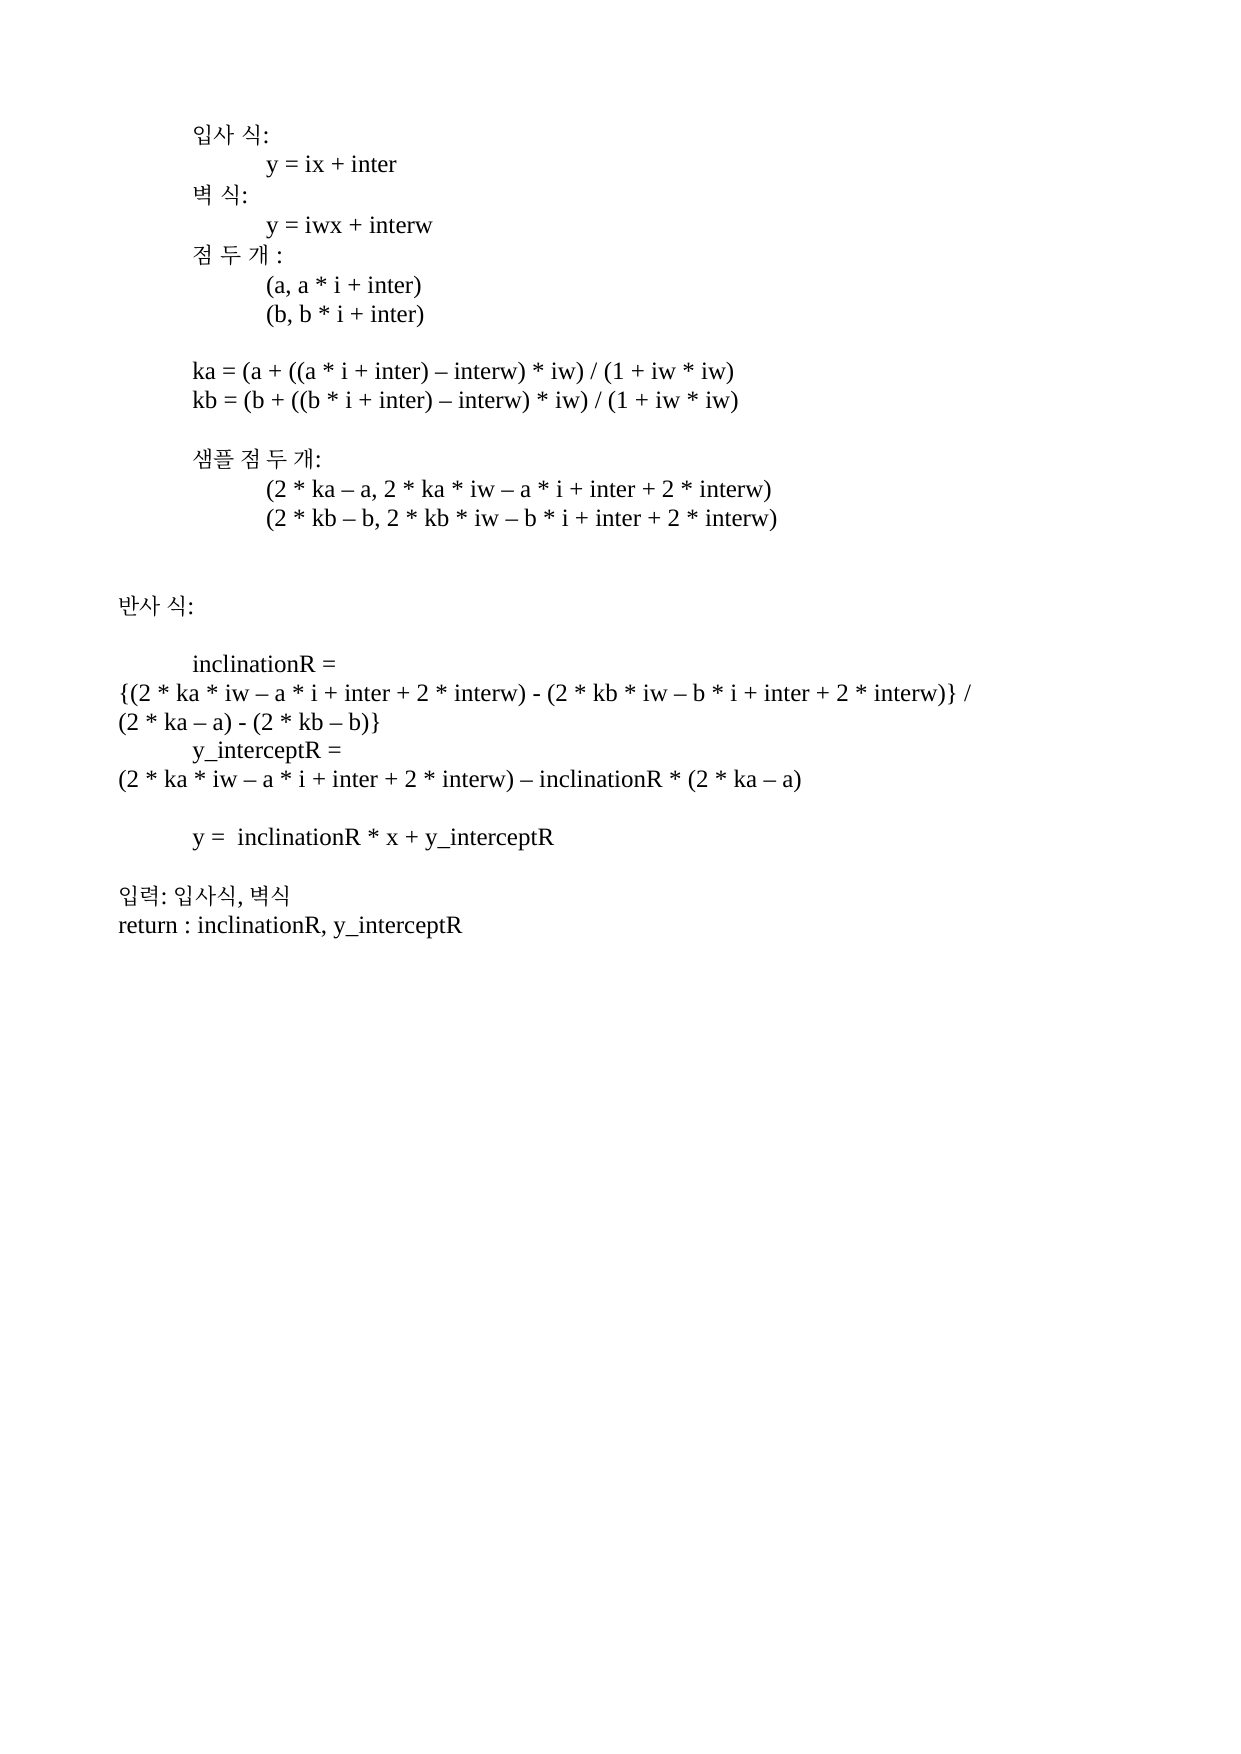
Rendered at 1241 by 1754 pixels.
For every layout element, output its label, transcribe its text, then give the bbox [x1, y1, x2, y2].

text 벽 식: [118, 178, 1122, 210]
text inclinationR = [118, 649, 1122, 678]
text (2 * kb – b, 2 * kb * iw – b * i + inter + 2 * interw) [118, 503, 1122, 531]
text y = inclinationR * x + y_interceptR [118, 822, 1122, 850]
text (2 * ka – a, 2 * ka * iw – a * i + inter + 2 * interw) [118, 474, 1122, 503]
text 샘플 점 두 개: [118, 442, 1122, 474]
text (2 * ka * iw – a * i + inter + 2 * interw) – inclinationR * (2 * ka – a) [118, 764, 1122, 793]
text 반사 식: [118, 589, 1122, 620]
text ka = (a + ((a * i + inter) – interw) * iw) / (1 + iw * iw) [118, 356, 1122, 385]
text 입사 식: [118, 118, 1122, 149]
text 점 두 개 : [118, 238, 1122, 270]
text (2 * ka – a) - (2 * kb – b)} [118, 707, 1122, 735]
text y = ix + inter [118, 149, 1122, 178]
text y = iwx + interw [118, 210, 1122, 238]
text (b, b * i + inter) [118, 299, 1122, 327]
text return : inclinationR, y_interceptR [118, 911, 1122, 939]
text {(2 * ka * iw – a * i + inter + 2 * interw) - (2 * kb * iw – b * i + inter + 2 * interw)} / [118, 678, 1122, 707]
text (a, a * i + inter) [118, 270, 1122, 299]
text kb = (b + ((b * i + inter) – interw) * iw) / (1 + iw * iw) [118, 385, 1122, 414]
text 입력: 입사식, 벽식 [118, 879, 1122, 911]
text y_interceptR = [118, 735, 1122, 764]
